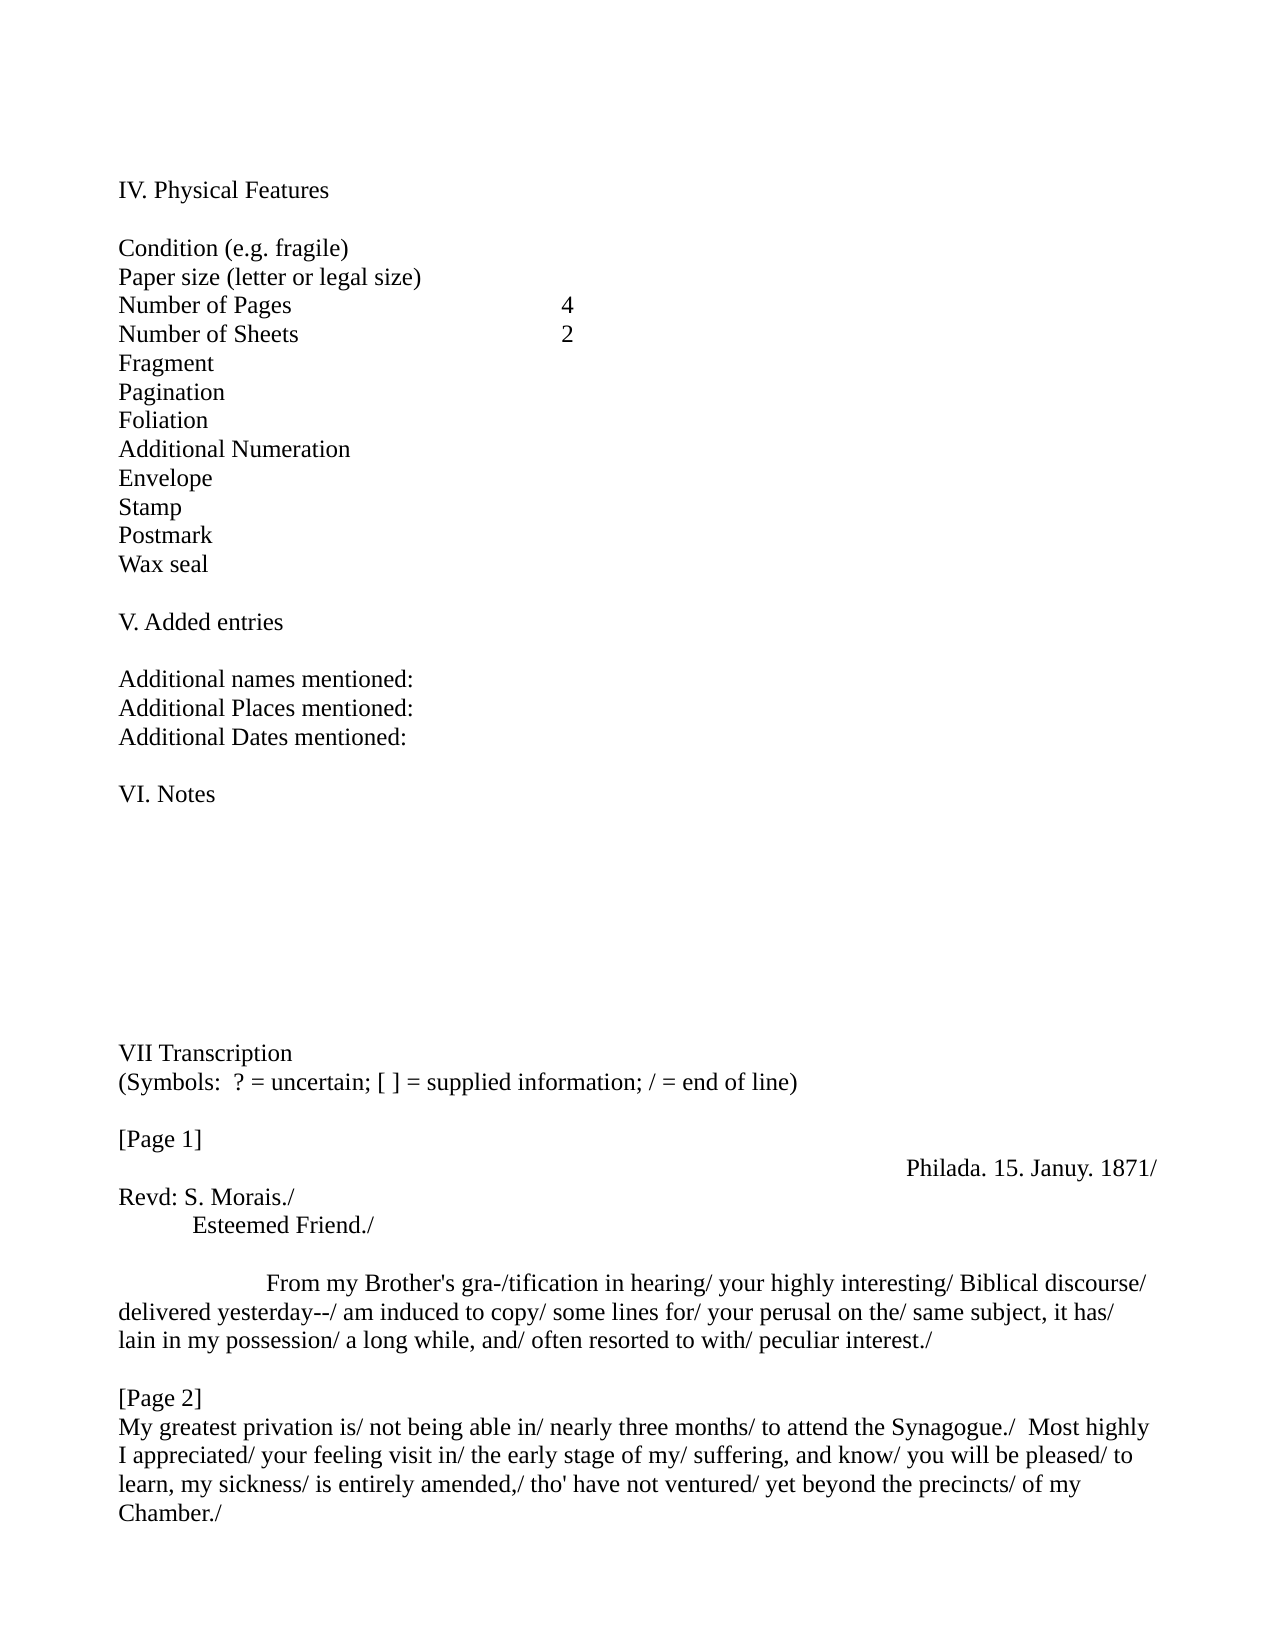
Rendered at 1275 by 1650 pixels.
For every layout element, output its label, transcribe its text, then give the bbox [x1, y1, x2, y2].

text Revd: S. Morais./ [118, 1182, 1157, 1211]
text IV. Physical Features [118, 176, 1157, 204]
text Philada. 15. Januy. 1871/ [118, 1153, 1157, 1182]
text [Page 1] [118, 1124, 1157, 1153]
text Condition (e.g. fragile) [118, 233, 1157, 262]
text V. Added entries [118, 607, 1157, 636]
text Additional Dates mentioned: [118, 722, 1157, 751]
text VI. Notes [118, 779, 1157, 808]
text My greatest privation is/ not being able in/ nearly three months/ to attend the Synagogue./ Most highly I appreciated/ your feeling visit in/ the early stage of my/ suffering, and know/ you will be pleased/ to learn, my sickness/ is entirely amended,/ tho' have not ventured/ yet beyond the precincts/ of my Chamber./ [118, 1412, 1157, 1527]
text Wax seal [118, 549, 1157, 578]
text Esteemed Friend./ [118, 1211, 1157, 1239]
text Additional names mentioned: [118, 664, 1157, 693]
text Number of Pages 4 [118, 291, 1157, 319]
text Additional Numeration [118, 434, 1157, 463]
text VII Transcription [118, 1038, 1157, 1067]
text Postmark [118, 521, 1157, 549]
text From my Brother's gra-/tification in hearing/ your highly interesting/ Biblical discourse/ delivered yesterday--/ am induced to copy/ some lines for/ your perusal on the/ same subject, it has/ lain in my possession/ a long while, and/ often resorted to with/ peculiar interest./ [118, 1268, 1157, 1354]
text Foliation [118, 406, 1157, 434]
text Paper size (letter or legal size) [118, 262, 1157, 291]
text Additional Places mentioned: [118, 693, 1157, 722]
text Stamp [118, 492, 1157, 521]
text Envelope [118, 463, 1157, 492]
text [Page 2] [118, 1383, 1157, 1412]
text (Symbols: ? = uncertain; [ ] = supplied information; / = end of line) [118, 1067, 1157, 1096]
text Fragment [118, 348, 1157, 377]
text Number of Sheets 2 [118, 319, 1157, 348]
text Pagination [118, 377, 1157, 406]
